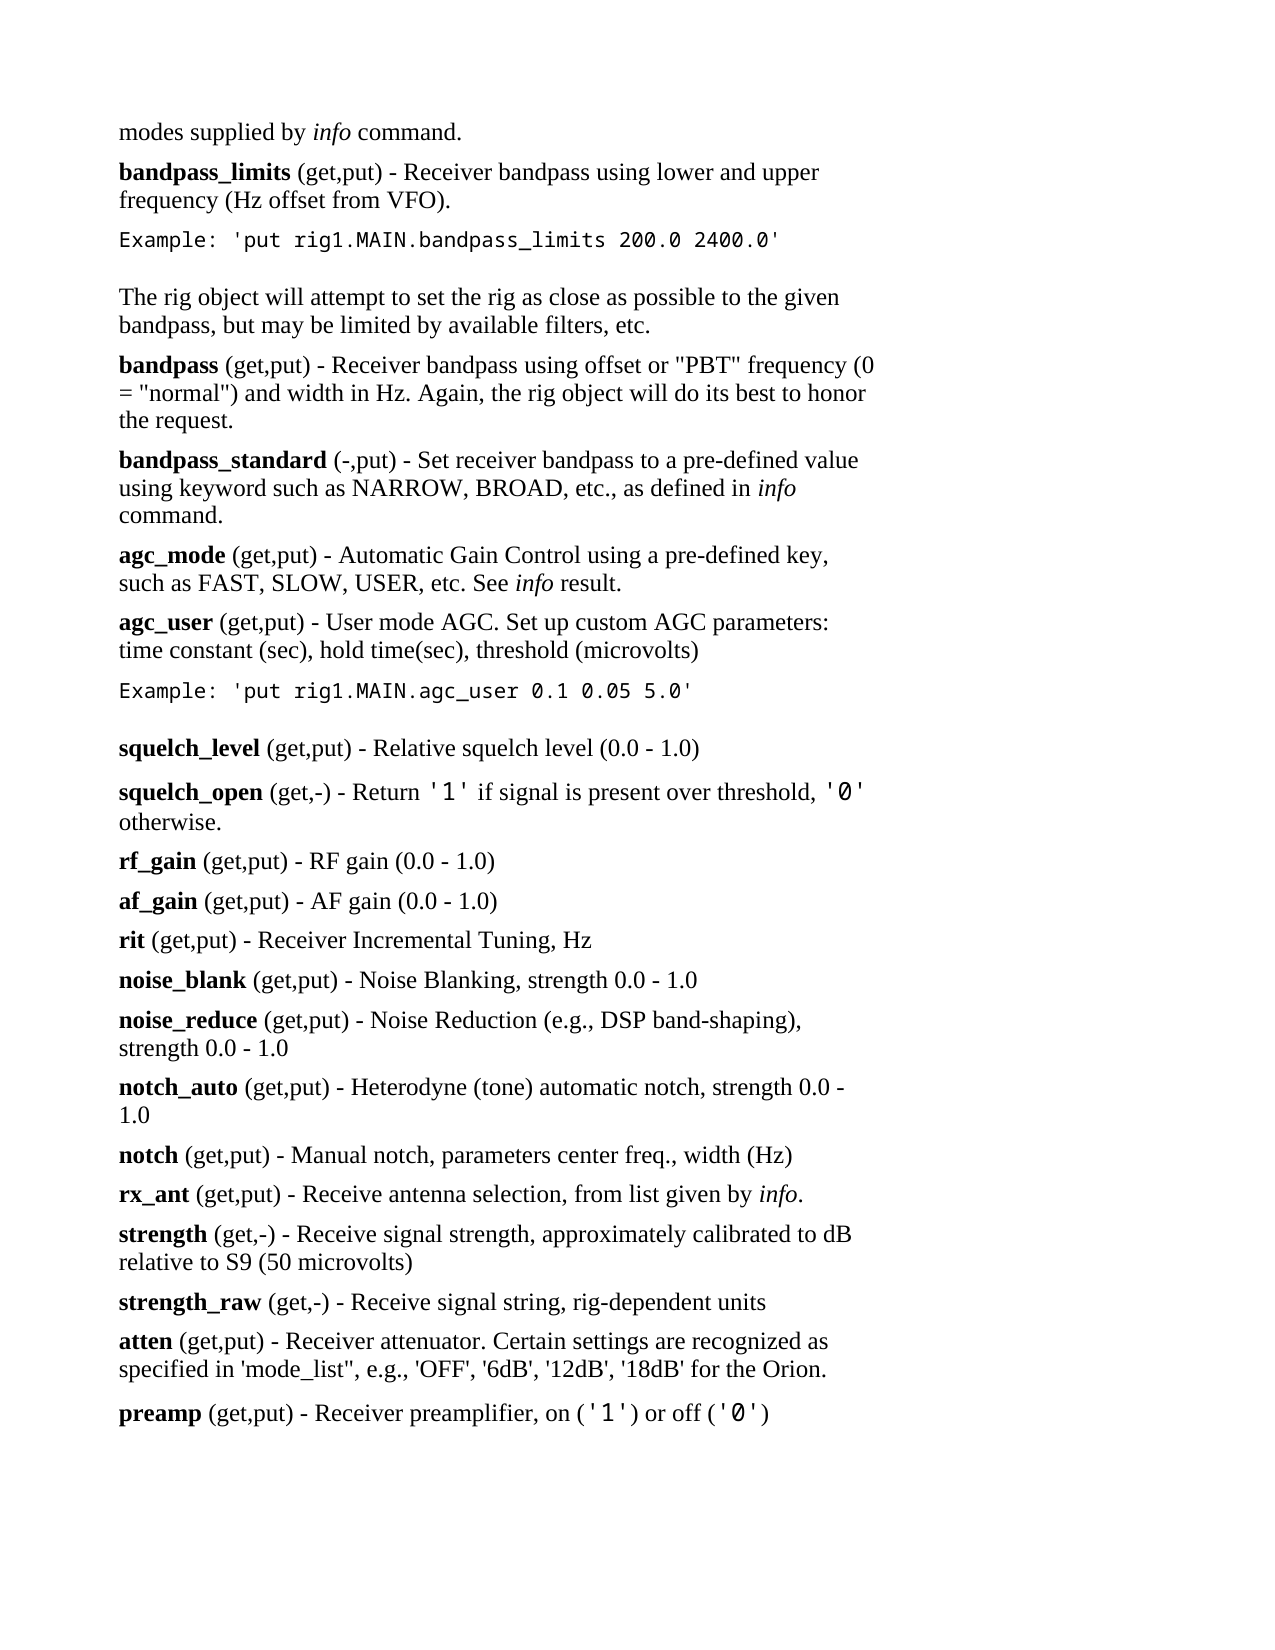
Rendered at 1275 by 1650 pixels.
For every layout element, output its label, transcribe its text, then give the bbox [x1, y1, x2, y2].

text rit (get,put) - Receiver Incremental Tuning, Hz [118, 927, 876, 954]
text strength_raw (get,-) - Receive signal string, rig-dependent units [118, 1288, 876, 1315]
text Example: 'put rig1.MAIN.agc_user 0.1 0.05 5.0' [118, 676, 876, 704]
text Example: 'put rig1.MAIN.bandpass_limits 200.0 2400.0' [118, 226, 876, 254]
text modes supplied by info command. [118, 118, 876, 146]
text notch (get,put) - Manual notch, parameters center freq., width (Hz) [118, 1141, 876, 1168]
text bandpass_limits (get,put) - Receiver bandpass using lower and upper frequency (Hz offset from VFO). [118, 158, 876, 214]
text bandpass (get,put) - Receiver bandpass using offset or "PBT" frequency (0 = "normal") and width in Hz. Again, the rig object will do its best to honor the request. [118, 351, 876, 434]
text noise_blank (get,put) - Noise Blanking, strength 0.0 - 1.0 [118, 966, 876, 994]
text rf_gain (get,put) - RF gain (0.0 - 1.0) [118, 847, 876, 875]
text noise_reduce (get,put) - Noise Reduction (e.g., DSP band-shaping), strength 0.0 - 1.0 [118, 1006, 876, 1061]
text rx_ant (get,put) - Receive antenna selection, from list given by info. [118, 1181, 876, 1208]
text af_gain (get,put) - AF gain (0.0 - 1.0) [118, 887, 876, 915]
text notch_auto (get,put) - Heterodyne (tone) automatic notch, strength 0.0 - 1.0 [118, 1073, 876, 1129]
text squelch_open (get,-) - Return '1' if signal is present over threshold, '0' otherwise. [118, 773, 876, 835]
text strength (get,-) - Receive signal strength, approximately calibrated to dB relative to S9 (50 microvolts) [118, 1220, 876, 1276]
text atten (get,put) - Receiver attenuator. Certain settings are recognized as specified in 'mode_list", e.g., 'OFF', '6dB', '12dB', '18dB' for the Orion. [118, 1327, 876, 1383]
text bandpass_standard (-,put) - Set receiver bandpass to a pre-defined value using keyword such as NARROW, BROAD, etc., as defined in info command. [118, 446, 876, 529]
text agc_mode (get,put) - Automatic Gain Control using a pre-defined key, such as FAST, SLOW, USER, etc. See info result. [118, 541, 876, 597]
text squelch_level (get,put) - Relative squelch level (0.0 - 1.0) [118, 734, 876, 762]
text The rig object will attempt to set the rig as close as possible to the given bandpass, but may be limited by available filters, etc. [118, 283, 876, 339]
text preamp (get,put) - Receiver preamplifier, on ('1') or off ('0') [118, 1395, 876, 1429]
text agc_user (get,put) - User mode AGC. Set up custom AGC parameters: time constant (sec), hold time(sec), threshold (microvolts) [118, 608, 876, 664]
